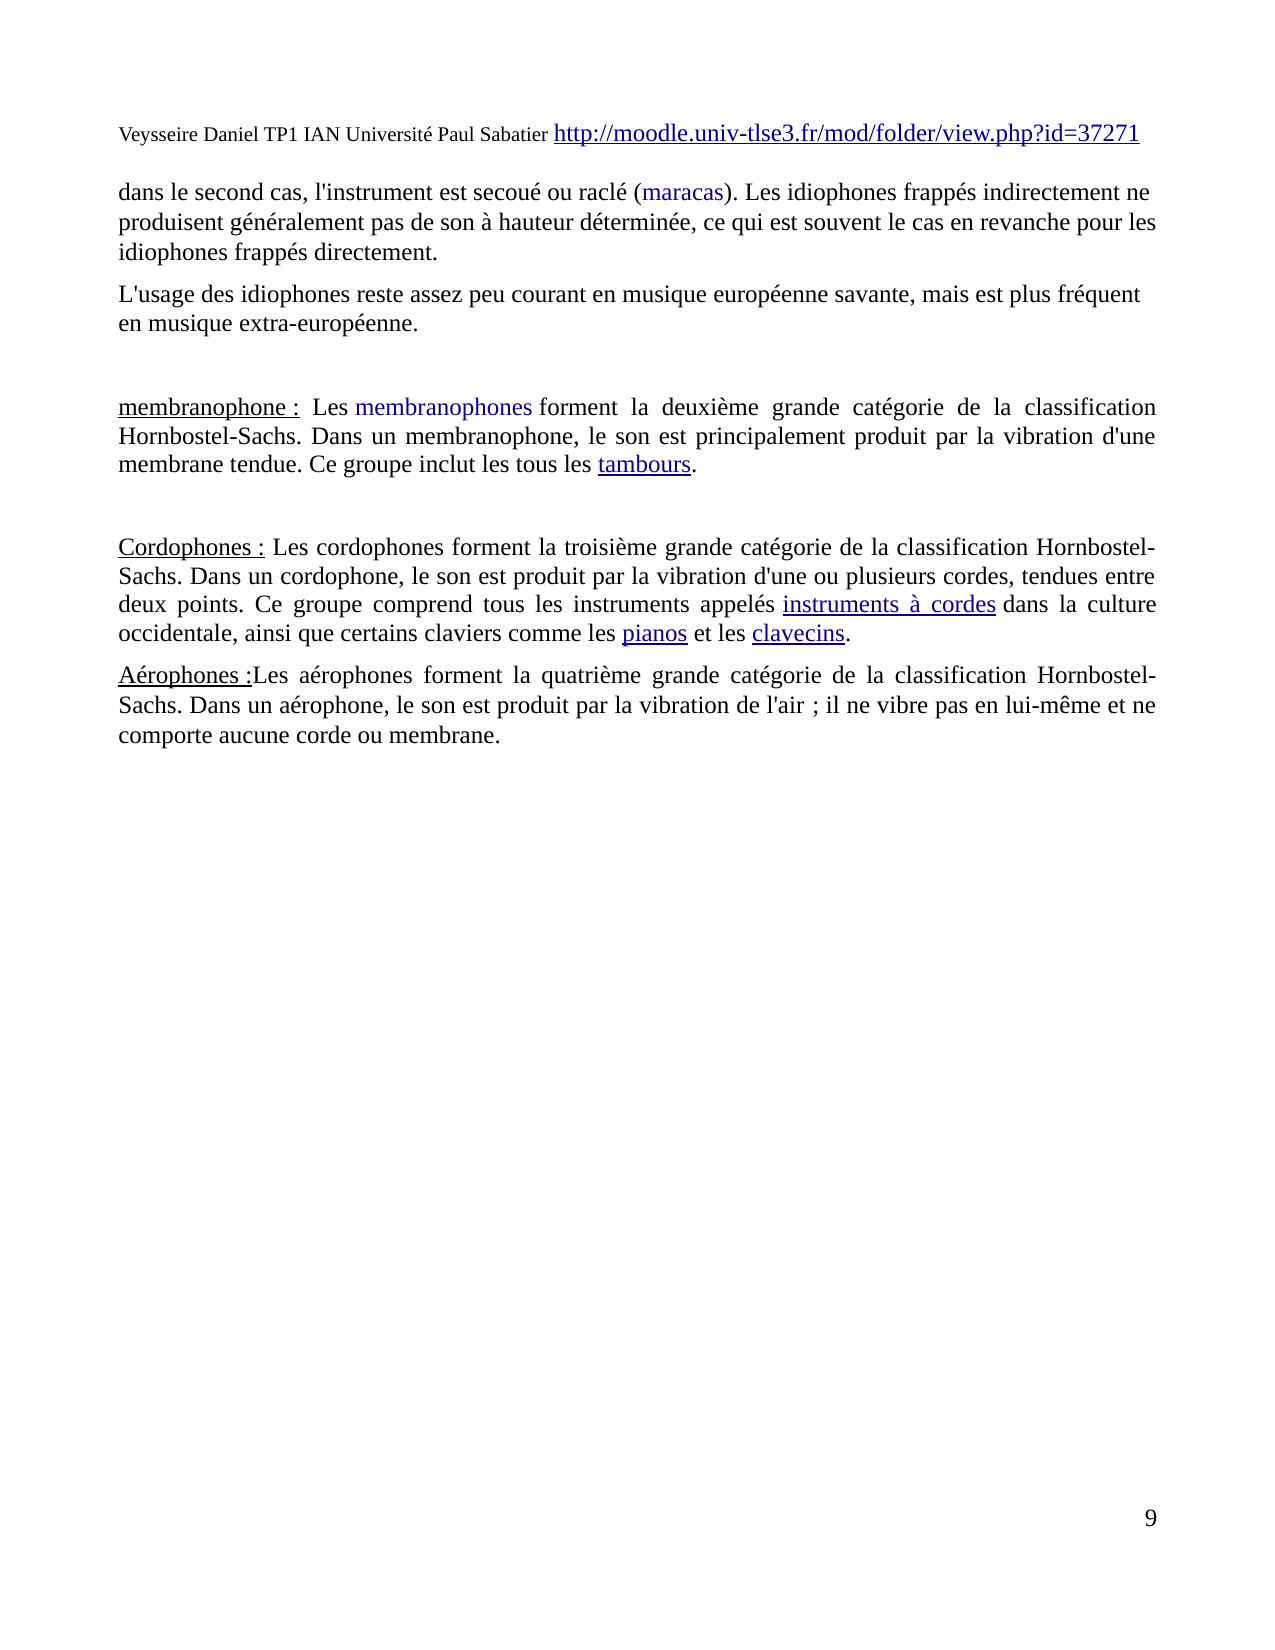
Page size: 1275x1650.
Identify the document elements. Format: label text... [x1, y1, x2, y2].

text Aérophones :Les aérophones forment la quatrième grande catégorie de la classification Hornbostel-Sachs. Dans un aérophone, le son est produit par la vibration de l'air ; il ne vibre pas en lui-même et ne comporte aucune corde ou membrane. [118, 659, 1157, 748]
text membranophone : Les membranophones forment la deuxième grande catégorie de la classification Hornbostel-Sachs. Dans un membranophone, le son est principalement produit par la vibration d'une membrane tendue. Ce groupe inclut les tous les tambours. [118, 392, 1157, 478]
text L'usage des idiophones reste assez peu courant en musique européenne savante, mais est plus fréquent en musique extra-européenne. [118, 278, 1157, 337]
text dans le second cas, l'instrument est secoué ou raclé (maracas). Les idiophones frappés indirectement ne produisent généralement pas de son à hauteur déterminée, ce qui est souvent le cas en revanche pour les idiophones frappés directement. [118, 176, 1157, 265]
text Cordophones : Les cordophones forment la troisième grande catégorie de la classification Hornbostel-Sachs. Dans un cordophone, le son est produit par la vibration d'une ou plusieurs cordes, tendues entre deux points. Ce groupe comprend tous les instruments appelés instruments à cordes dans la culture occidentale, ainsi que certains claviers comme les pianos et les clavecins. [118, 532, 1157, 647]
